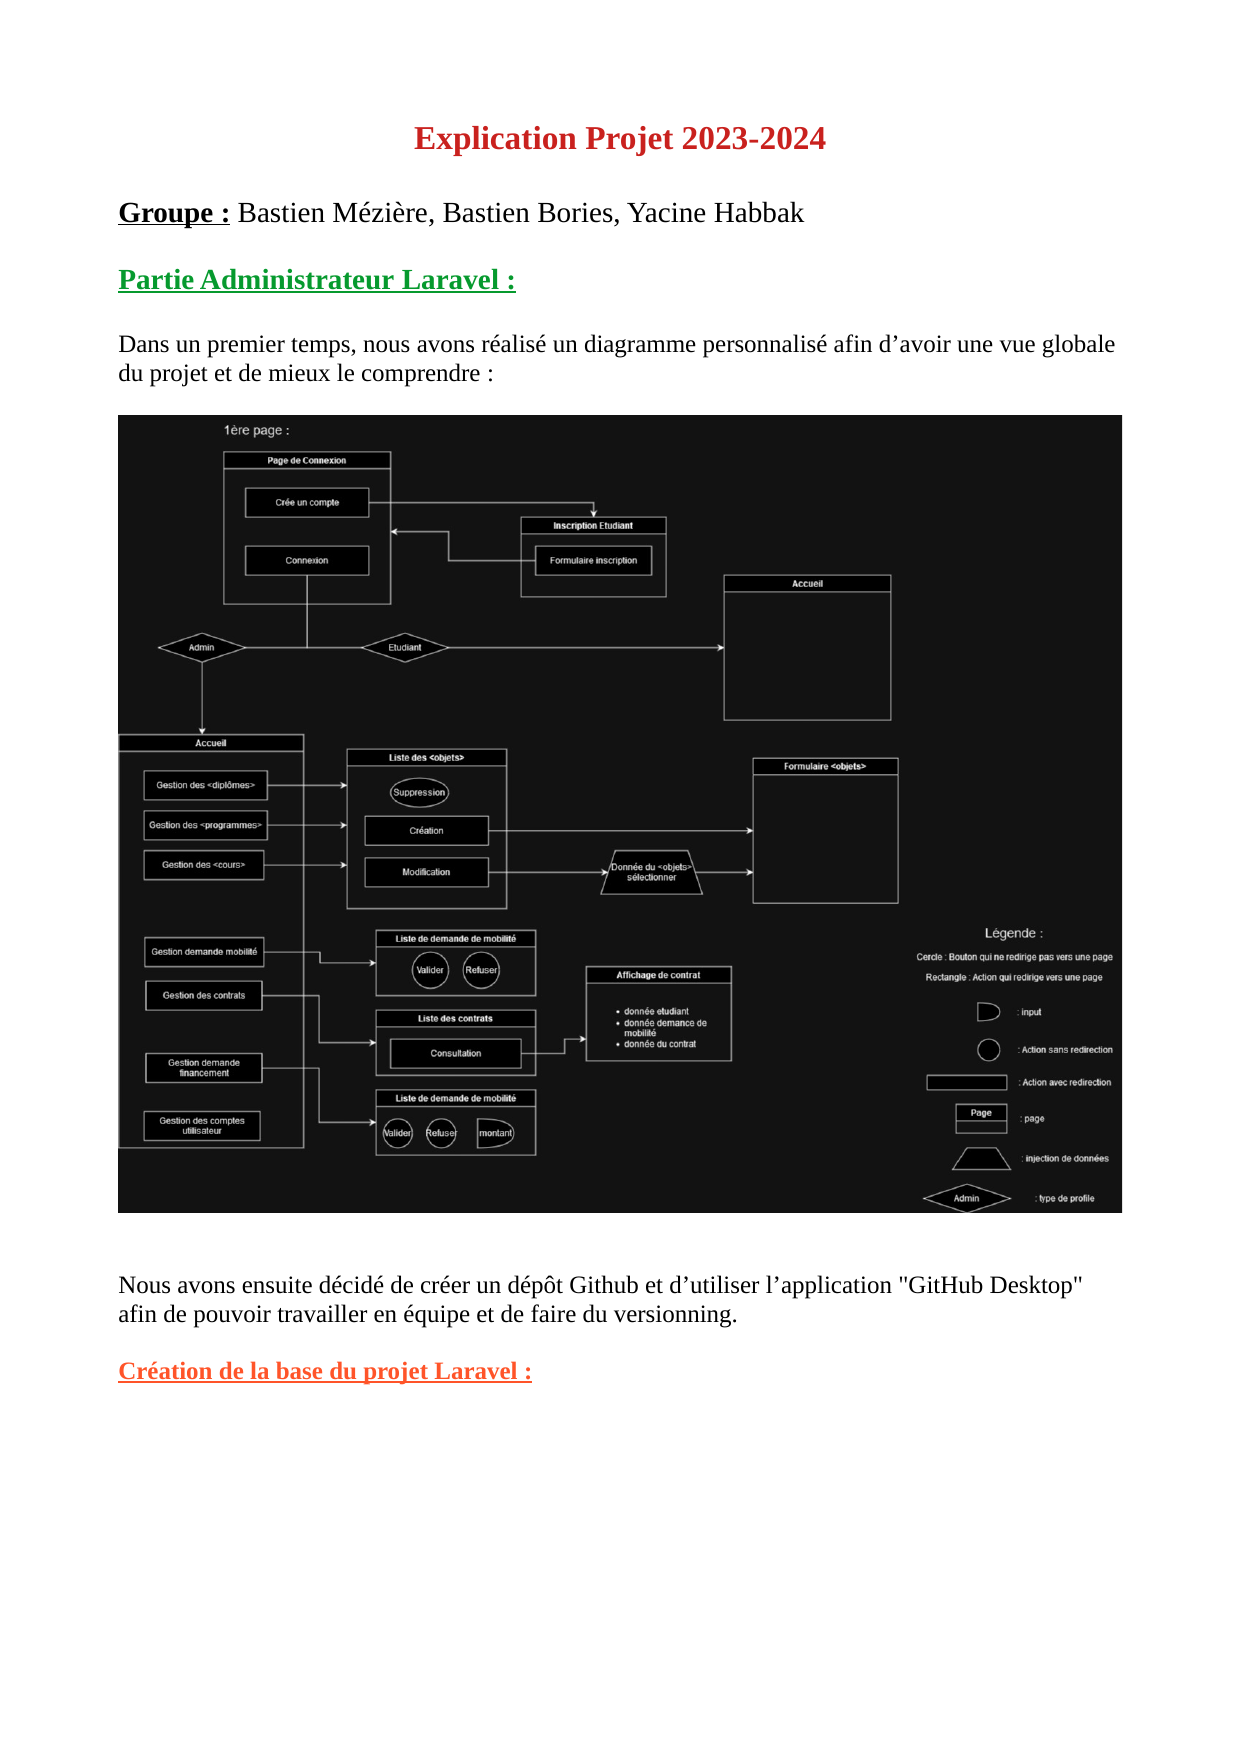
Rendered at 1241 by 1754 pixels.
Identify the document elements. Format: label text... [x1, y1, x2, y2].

text Création de la base du projet Laravel : [118, 1356, 1122, 1385]
text Nous avons ensuite décidé de créer un dépôt Github et d’utiliser l’application "GitHub Desktop" afin de pouvoir travailler en équipe et de faire du versionning. [118, 1270, 1122, 1328]
text Dans un premier temps, nous avons réalisé un diagramme personnalisé afin d’avoir une vue globale du projet et de mieux le comprendre : [118, 329, 1122, 386]
picture [118, 415, 1123, 1213]
text Groupe : Bastien Mézière, Bastien Bories, Yacine Habbak [118, 195, 1122, 228]
text Explication Projet 2023-2024 [118, 118, 1122, 156]
text Partie Administrateur Laravel : [118, 262, 1122, 295]
